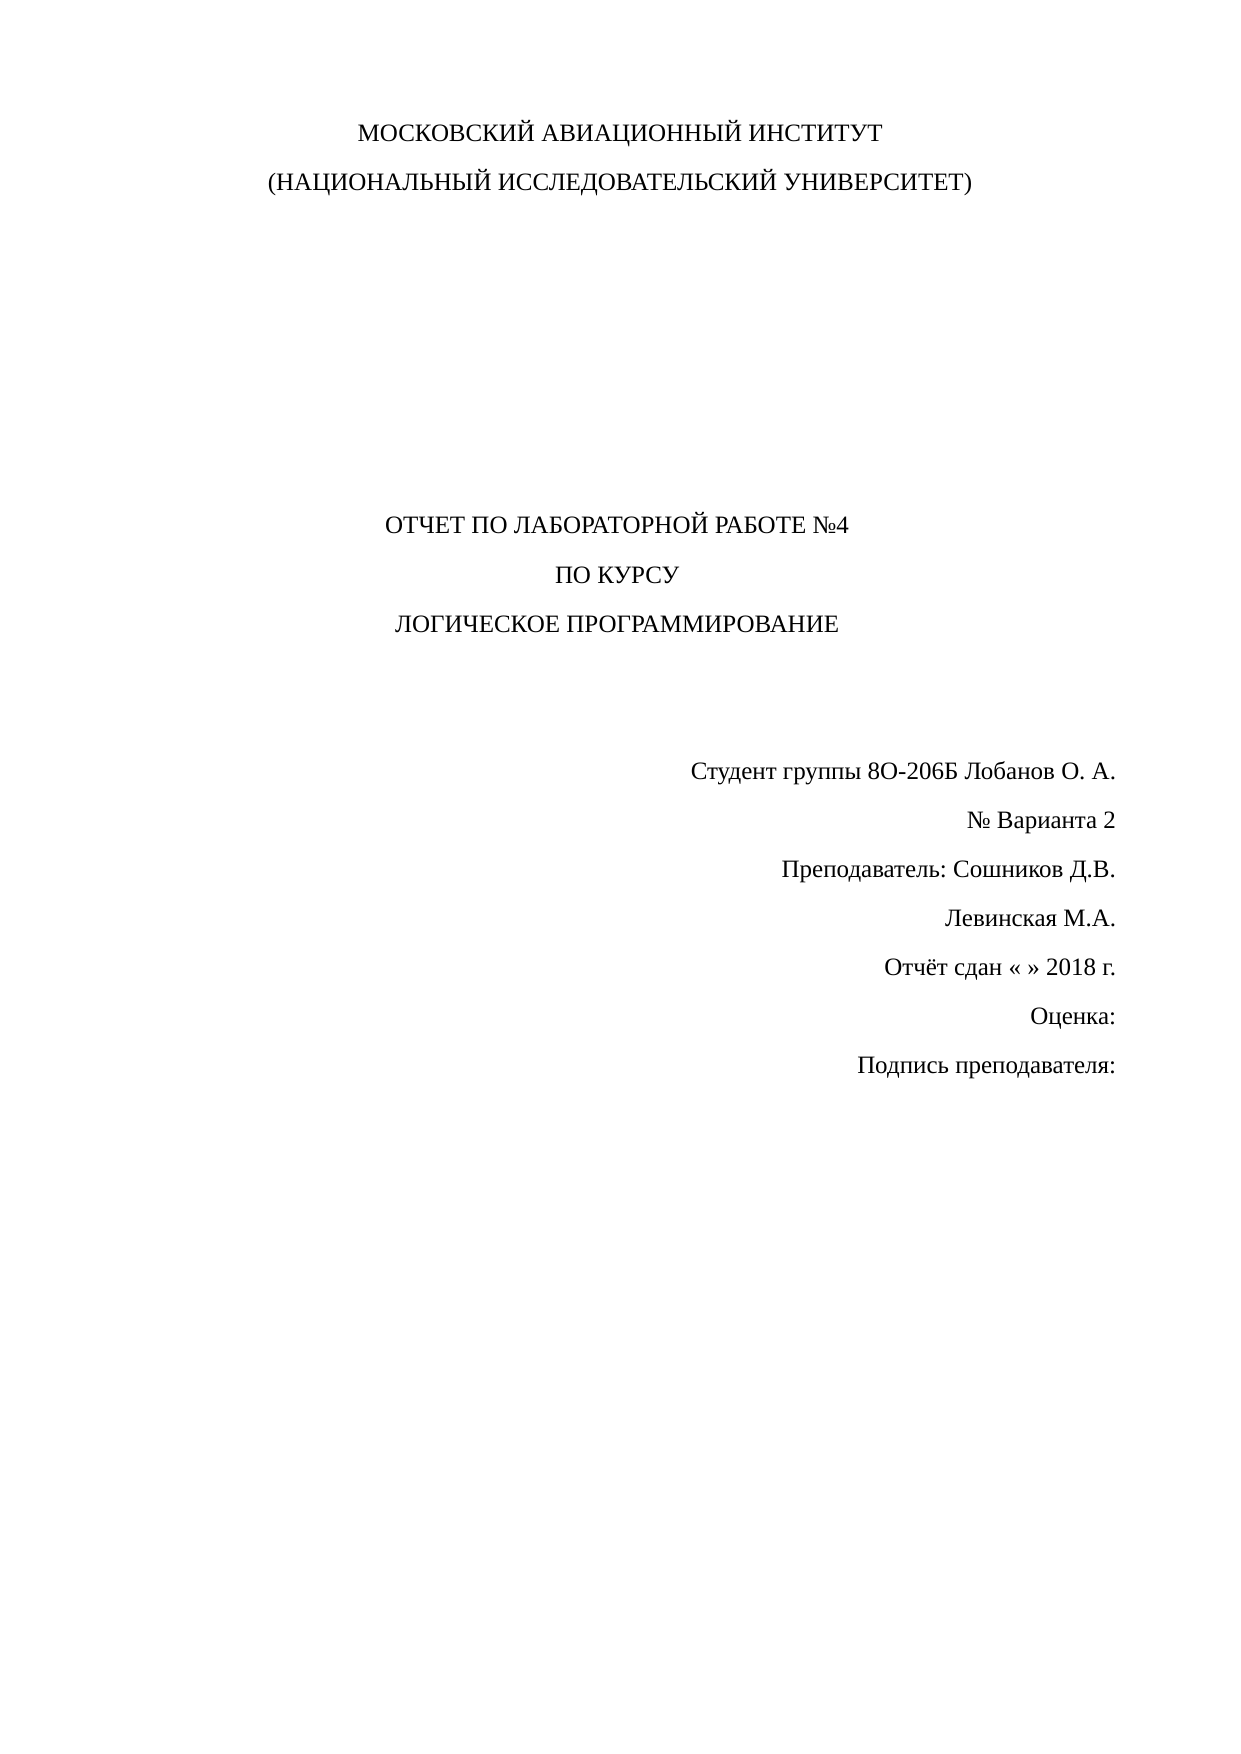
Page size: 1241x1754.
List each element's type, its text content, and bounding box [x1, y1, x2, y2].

text ЛОГИЧЕСКОЕ ПРОГРАММИРОВАНИЕ [118, 609, 1122, 637]
text Преподаватель: Сошников Д.В. [118, 854, 1122, 883]
text Оценка: [118, 1001, 1122, 1030]
text Студент группы 8О-206Б Лобанов О. А. [118, 756, 1122, 785]
text МОСКОВСКИЙ АВИАЦИОННЫЙ ИНСТИТУТ [118, 118, 1122, 147]
text Отчёт сдан « » 2018 г. [118, 952, 1122, 981]
text ОТЧЕТ ПО ЛАБОРАТОРНОЙ РАБОТЕ №4 [118, 511, 1122, 539]
text ПО КУРСУ [118, 560, 1122, 588]
text (НАЦИОНАЛЬНЫЙ ИССЛЕДОВАТЕЛЬСКИЙ УНИВЕРСИТЕТ) [118, 167, 1122, 196]
text № Варианта 2 [118, 805, 1122, 834]
text Левинская М.А. [118, 903, 1122, 932]
text Подпись преподавателя: [118, 1050, 1122, 1079]
